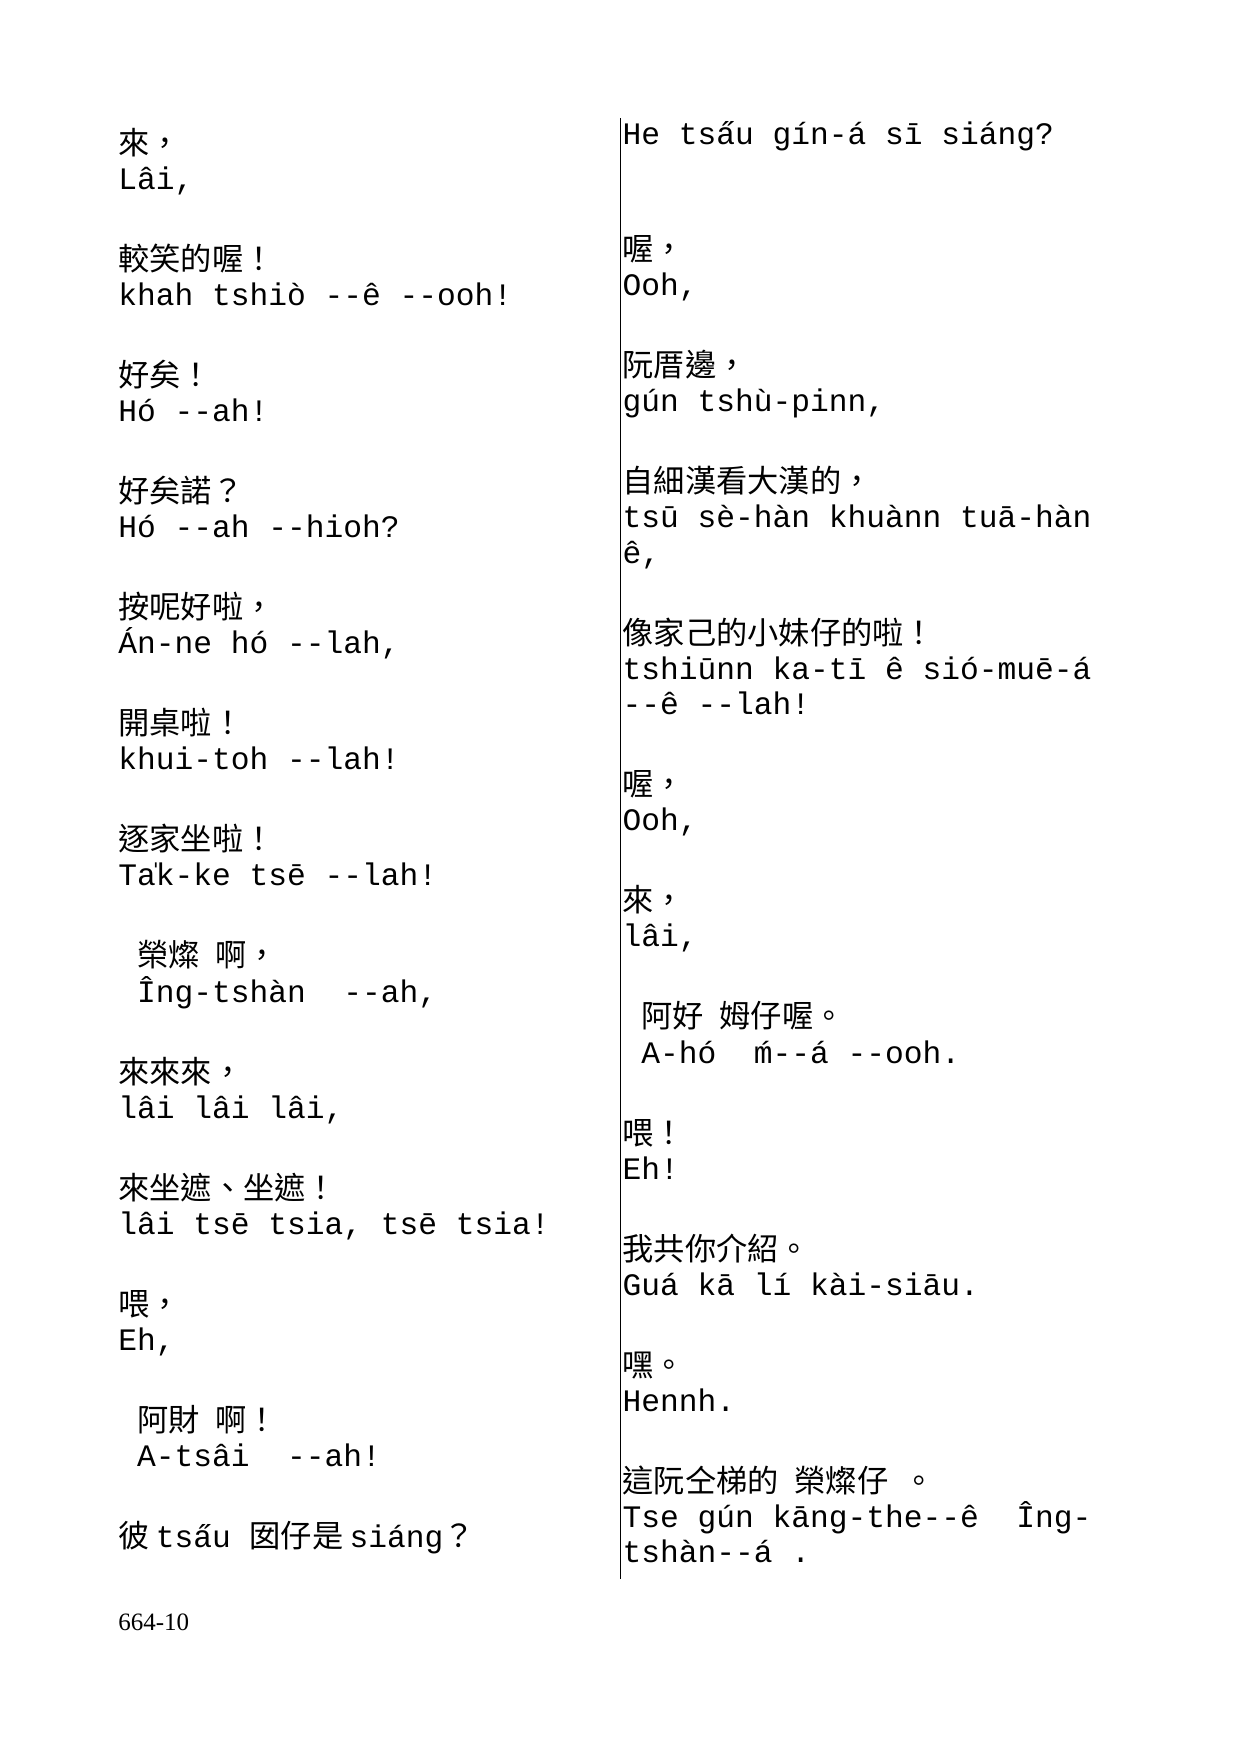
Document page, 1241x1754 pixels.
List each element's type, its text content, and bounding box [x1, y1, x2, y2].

text 榮燦 啊， [118, 930, 618, 976]
text Lâi, [118, 163, 618, 199]
text 嘿。 [622, 1340, 1122, 1385]
text 喂！ [622, 1108, 1122, 1153]
text 來來來， [118, 1047, 618, 1092]
text 喂， [118, 1279, 618, 1324]
text Hó --ah --hioh? [118, 511, 618, 547]
text 像家己的小妹仔的啦！ [622, 608, 1122, 653]
text 好矣！ [118, 350, 618, 395]
text khui-toh --lah! [118, 743, 618, 779]
text 阿好 姆仔喔。 [622, 991, 1122, 1037]
text Ooh, [622, 269, 1122, 305]
text lâi, [622, 921, 1122, 956]
text khah tshiò --ê --ooh! [118, 279, 618, 315]
text A-tsâi --ah! [118, 1441, 618, 1476]
text 彼tsa̋u 囡仔是siáng？ [118, 1511, 618, 1557]
text 來， [622, 875, 1122, 921]
text A-hó ḿ--á --ooh. [622, 1037, 1122, 1072]
text tshiūnn ka-tī ê sió-muē-á --ê --lah! [622, 653, 1122, 724]
text 自細漢看大漢的， [622, 456, 1122, 502]
text Ooh, [622, 804, 1122, 840]
text Hó --ah! [118, 395, 618, 431]
text 我共你介紹。 [622, 1224, 1122, 1269]
text 喔， [622, 759, 1122, 804]
text 來坐遮、坐遮！ [118, 1163, 618, 1208]
text 阿財 啊！ [118, 1395, 618, 1441]
text He tsa̋u gín-á sī siáng? [622, 118, 1122, 153]
text Eh! [622, 1153, 1122, 1188]
text 逐家坐啦！ [118, 814, 618, 859]
text 較笑的喔！ [118, 234, 618, 279]
text lâi tsē tsia, tsē tsia! [118, 1208, 618, 1243]
text tsū sè-hàn khuànn tuā-hàn ê, [622, 502, 1122, 572]
text Ta̍k-ke tsē --lah! [118, 859, 618, 895]
text Án-ne hó --lah, [118, 627, 618, 663]
text Eh, [118, 1324, 618, 1359]
text gún tshù-pinn, [622, 386, 1122, 421]
text Îng-tshàn --ah, [118, 976, 618, 1011]
text 來， [118, 118, 618, 163]
text 按呢好啦， [118, 582, 618, 627]
text 好矣諾？ [118, 466, 618, 511]
text 喔， [622, 224, 1122, 269]
text 阮厝邊， [622, 340, 1122, 386]
text Guá kā lí kài-siāu. [622, 1269, 1122, 1304]
text 開桌啦！ [118, 698, 618, 743]
text Tse gún kāng-the--ê Îng-tshàn--á . [622, 1501, 1122, 1572]
text lâi lâi lâi, [118, 1092, 618, 1127]
text Hennh. [622, 1385, 1122, 1421]
text 這阮仝梯的 榮燦仔 。 [622, 1456, 1122, 1501]
